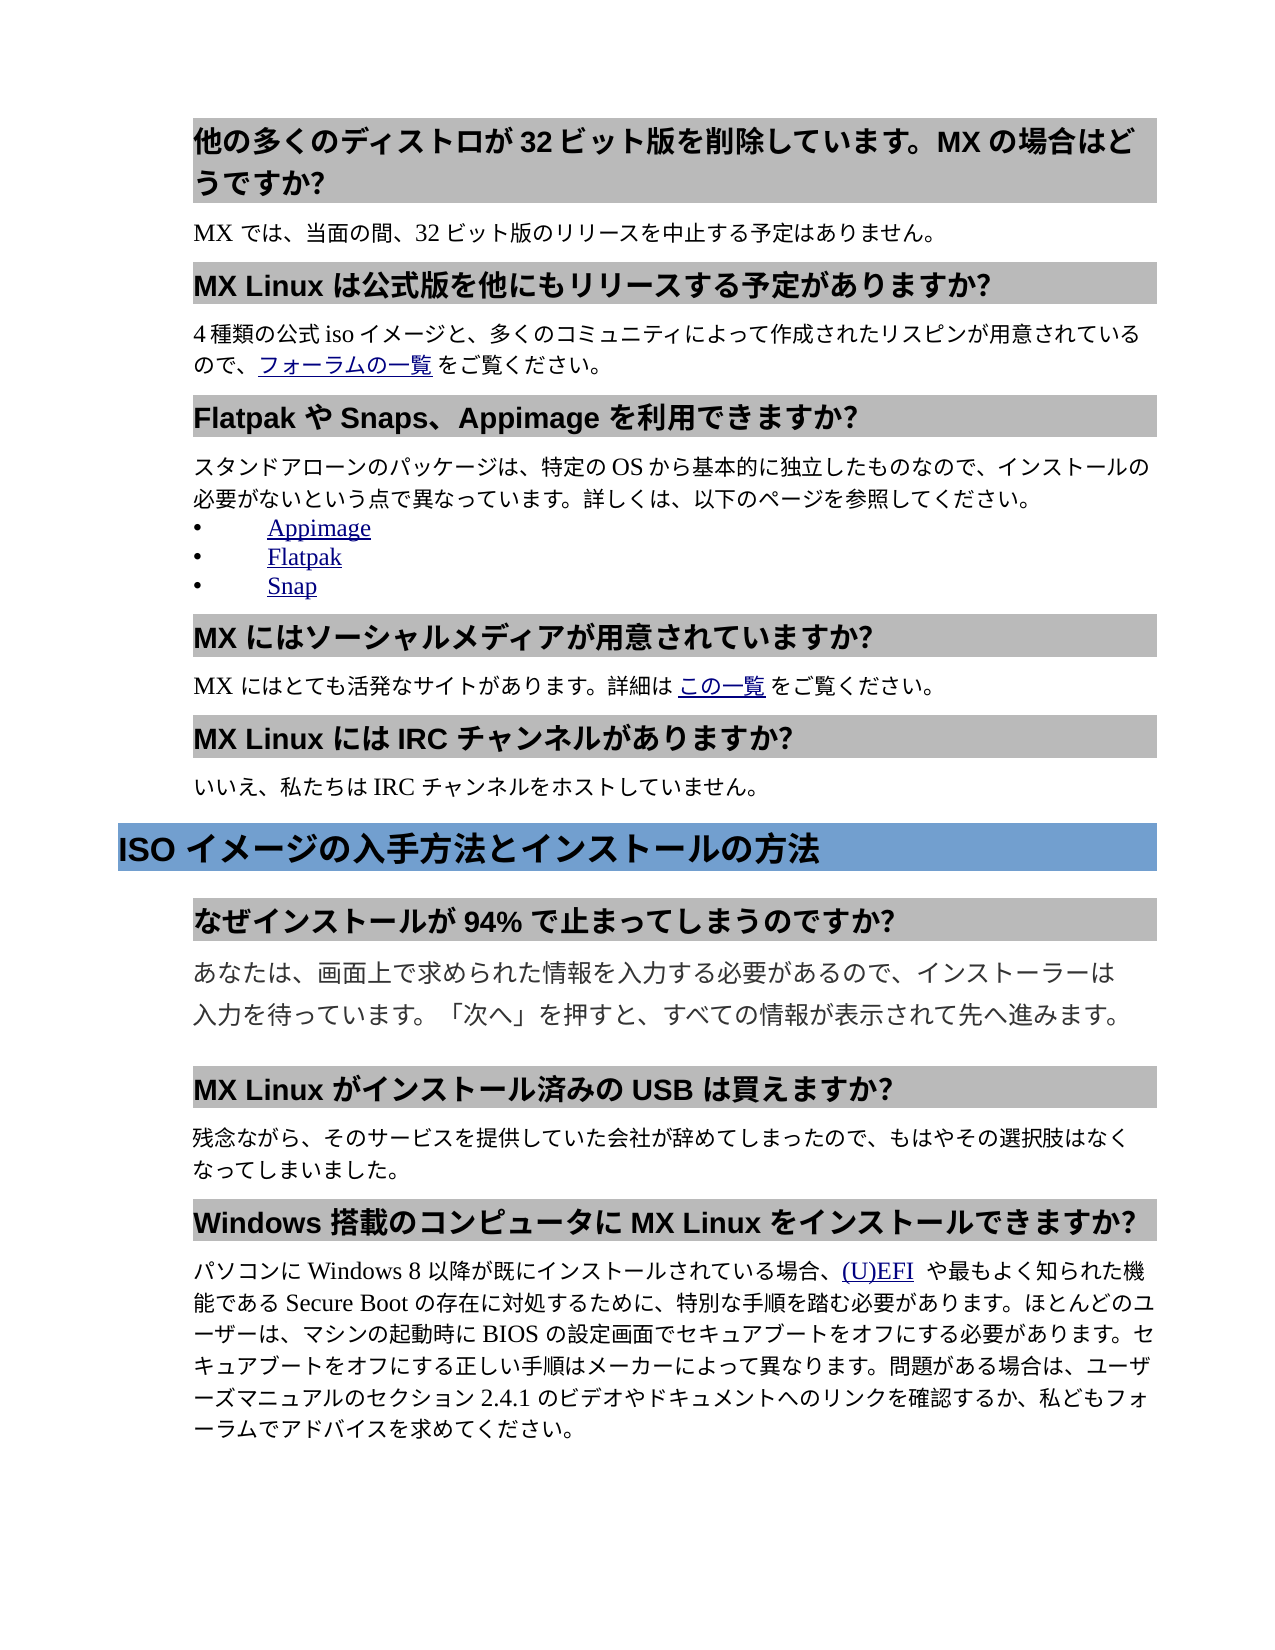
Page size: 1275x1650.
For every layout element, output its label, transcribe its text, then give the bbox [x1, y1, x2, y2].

text 4種類の公式 isoイメージと、多くのコミュニティによって作成されたリスピンが用意されているので、フォーラムの一覧 をご覧ください。 [193, 317, 1157, 380]
subtitle MX にはソーシャルメディアが用意されていますか？ [193, 614, 1157, 657]
subtitle MX Linux がインストール済みの USB は買えますか？ [193, 1066, 1157, 1108]
text あなたは、画面上で求められた情報を入力する必要があるので、インストーラーは 入力を待っています。「次へ」を押すと、すべての情報が表示されて先へ進みます。 [118, 953, 1157, 1031]
subtitle MX Linux は公式版を他にもリリースする予定がありますか？ [193, 262, 1157, 304]
subtitle ISO イメージの入手方法とインストールの方法 [118, 823, 1157, 871]
text MX では、当面の間、32ビット版のリリースを中止する予定はありません。 [193, 216, 1157, 247]
subtitle Windows 搭載のコンピュータに MX Linux をインストールできますか？ [193, 1199, 1157, 1241]
list Flatpak [193, 542, 1157, 571]
text 残念ながら、そのサービスを提供していた会社が辞めてしまったので、もはやその選択肢はなく なってしまいました。 [118, 1121, 1157, 1184]
subtitle MX Linux には IRC チャンネルがありますか？ [193, 715, 1157, 758]
text MX にはとても活発なサイトがあります。詳細は この一覧 をご覧ください。 [193, 669, 1157, 701]
list Appimage [193, 513, 1157, 542]
text スタンドアローンのパッケージは、特定のOSから基本的に独立したものなので、インストールの必要がないという点で異なっています。詳しくは、以下のページを参照してください。 [193, 450, 1157, 513]
text いいえ、私たちは IRC チャンネルをホストしていません。 [193, 770, 1157, 802]
list Snap [193, 571, 1157, 599]
subtitle 他の多くのディストロが32ビット版を削除しています。MX の場合はどうですか？ [193, 118, 1157, 203]
text パソコンに Windows 8 以降が既にインストールされている場合、(U)EFI や最もよく知られた機能である Secure Boot の存在に対処するために、特別な手順を踏む必要があります。ほとんどのユーザーは、マシンの起動時に BIOS の設定画面でセキュアブートをオフにする必要があります。セキュアブートをオフにする正しい手順はメーカーによって異なります。問題がある場合は、ユーザーズマニュアルのセクション 2.4.1 のビデオやドキュメントへのリンクを確認するか、私どもフォーラムでアドバイスを求めてください。 [193, 1254, 1157, 1444]
subtitle Flatpak や Snaps、Appimage を利用できますか？ [193, 395, 1157, 437]
subtitle なぜインストールが 94% で止まってしまうのですか？ [193, 898, 1157, 941]
